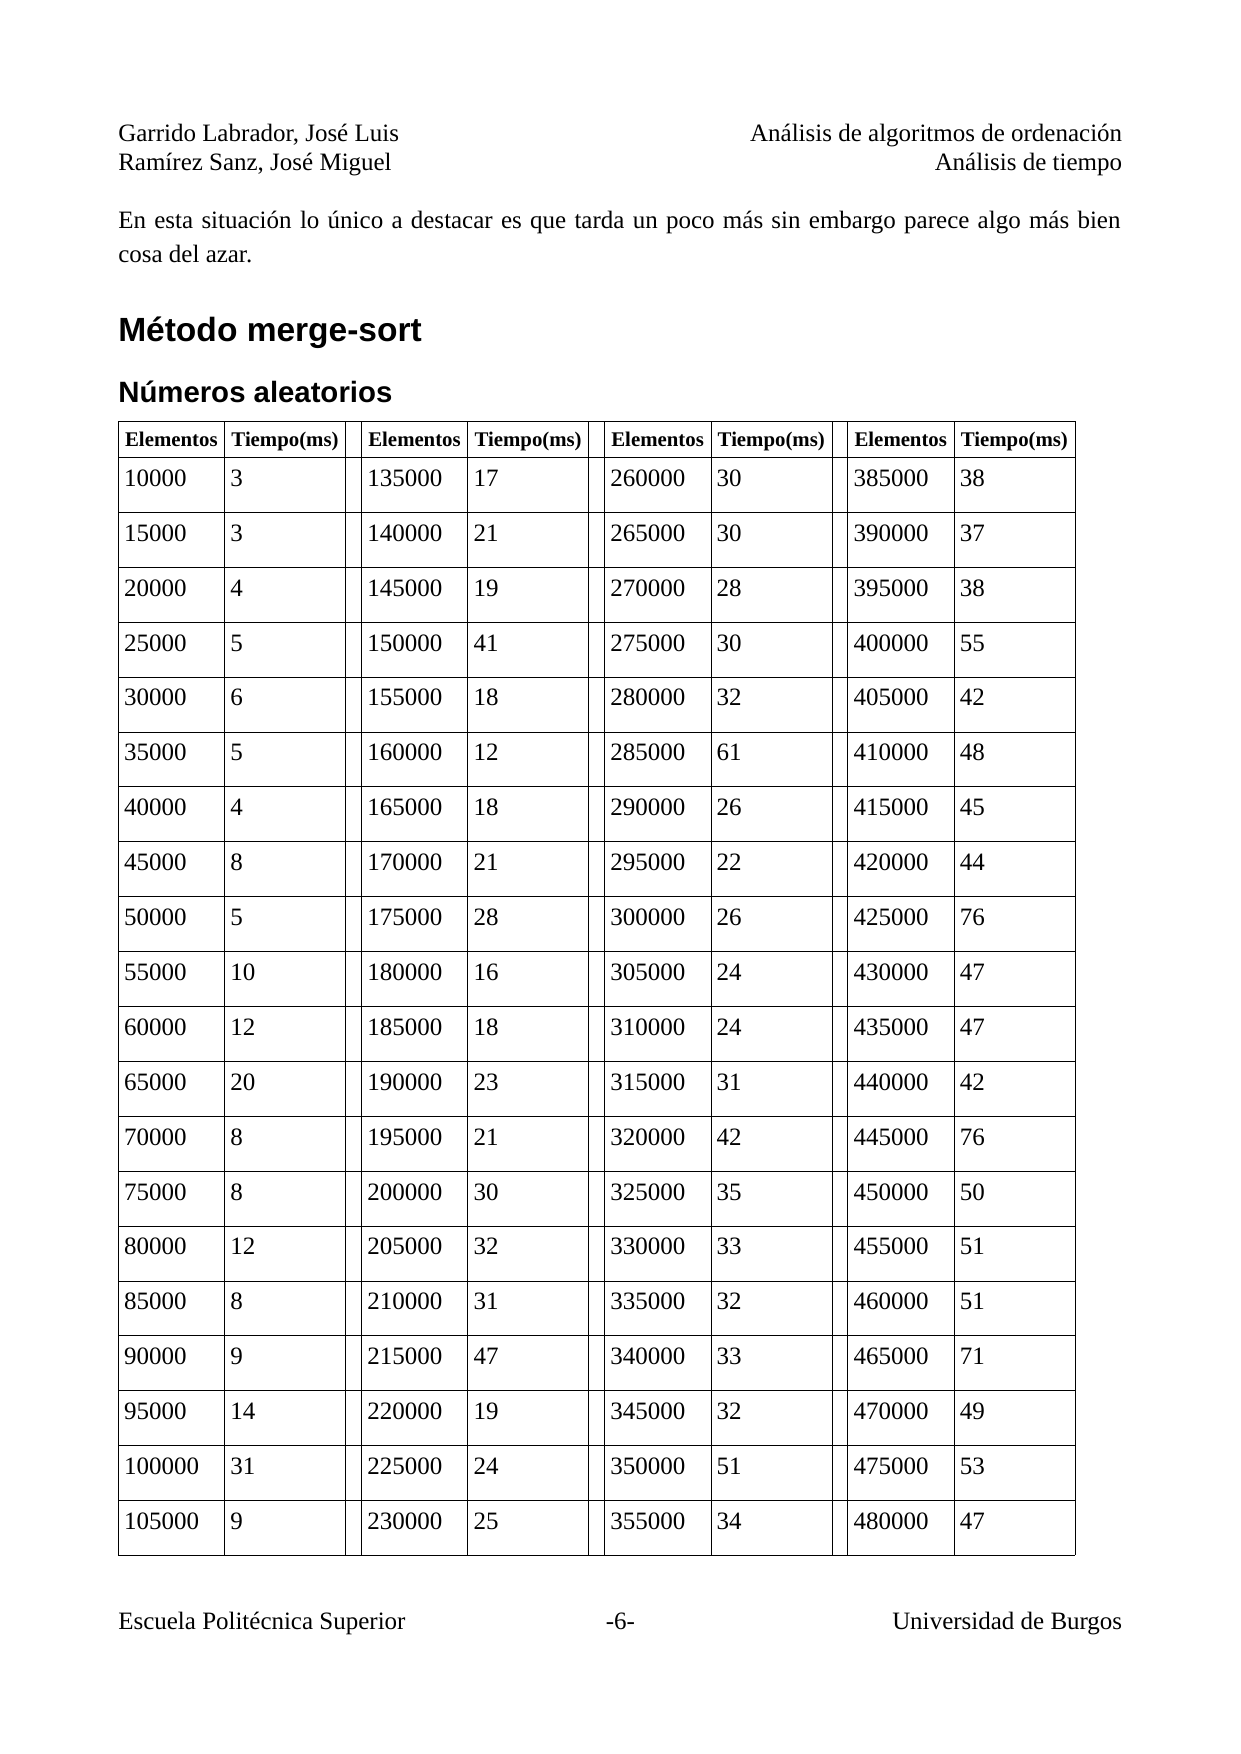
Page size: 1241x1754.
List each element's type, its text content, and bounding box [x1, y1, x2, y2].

table_cell 215000 [362, 1336, 467, 1390]
table_cell 425000 [848, 897, 954, 951]
table_cell [589, 458, 604, 512]
table_cell [346, 1227, 361, 1281]
table_cell 25 [468, 1501, 588, 1555]
table_cell [833, 513, 847, 567]
table_cell 85000 [119, 1282, 224, 1335]
table_cell [346, 513, 361, 567]
table_cell 26 [712, 787, 832, 841]
table_cell [589, 1501, 604, 1555]
table_cell [346, 1446, 361, 1500]
table_cell [346, 1391, 361, 1445]
table_cell 225000 [362, 1446, 467, 1500]
table_cell 385000 [848, 458, 954, 512]
text En esta situación lo único a destacar es que tarda un poco más sin embargo parece algo más bien cosa del azar. [118, 205, 1122, 268]
table_cell 16 [468, 952, 588, 1006]
table_cell 49 [955, 1391, 1075, 1445]
table_cell [589, 1007, 604, 1061]
table_cell [833, 1282, 847, 1335]
table_cell [589, 623, 604, 677]
table_cell 275000 [605, 623, 711, 677]
table_cell 20000 [119, 568, 224, 622]
table_cell [346, 1336, 361, 1390]
table_cell 37 [955, 513, 1075, 567]
table_cell 18 [468, 787, 588, 841]
table_cell [346, 1172, 361, 1226]
table_cell [833, 897, 847, 951]
table_cell [833, 458, 847, 512]
table_cell 200000 [362, 1172, 467, 1226]
table_cell 24 [712, 952, 832, 1006]
table_cell 25000 [119, 623, 224, 677]
table_cell 60000 [119, 1007, 224, 1061]
table_cell 4 [225, 787, 345, 841]
table_cell 30 [712, 513, 832, 567]
table_cell 42 [955, 1062, 1075, 1116]
table_cell 32 [712, 678, 832, 732]
table_cell 23 [468, 1062, 588, 1116]
table_cell 21 [468, 1117, 588, 1171]
table_cell 47 [955, 1501, 1075, 1555]
table_cell 30000 [119, 678, 224, 732]
table_cell 18 [468, 678, 588, 732]
table_cell 33 [712, 1227, 832, 1281]
table_cell [589, 568, 604, 622]
table_cell 70000 [119, 1117, 224, 1171]
table_cell 24 [712, 1007, 832, 1061]
table_cell 310000 [605, 1007, 711, 1061]
table_cell 350000 [605, 1446, 711, 1500]
table_cell 160000 [362, 733, 467, 786]
table_cell [833, 1227, 847, 1281]
table_cell [589, 1062, 604, 1116]
table_cell 10000 [119, 458, 224, 512]
table_cell 285000 [605, 733, 711, 786]
table_cell 10 [225, 952, 345, 1006]
table_cell 12 [225, 1227, 345, 1281]
table_header [589, 422, 604, 457]
table_cell 3 [225, 513, 345, 567]
table_cell 17 [468, 458, 588, 512]
table_cell 76 [955, 1117, 1075, 1171]
table_header [346, 422, 361, 457]
table_cell 22 [712, 842, 832, 896]
table_cell 135000 [362, 458, 467, 512]
table_header Tiempo(ms) [712, 422, 832, 457]
table_cell 42 [955, 678, 1075, 732]
table_cell 340000 [605, 1336, 711, 1390]
table_cell 180000 [362, 952, 467, 1006]
table_cell 8 [225, 1172, 345, 1226]
table_cell 47 [955, 952, 1075, 1006]
table_cell 30 [468, 1172, 588, 1226]
table_cell 51 [955, 1227, 1075, 1281]
table_cell [833, 787, 847, 841]
table_cell 80000 [119, 1227, 224, 1281]
table_cell 445000 [848, 1117, 954, 1171]
table_cell 50000 [119, 897, 224, 951]
table_cell [833, 1501, 847, 1555]
table_cell 5 [225, 733, 345, 786]
table_cell [346, 952, 361, 1006]
table_cell 65000 [119, 1062, 224, 1116]
table_cell 48 [955, 733, 1075, 786]
table_cell [833, 1007, 847, 1061]
table_cell 9 [225, 1501, 345, 1555]
table_header Tiempo(ms) [225, 422, 345, 457]
table_cell 210000 [362, 1282, 467, 1335]
table_cell [346, 458, 361, 512]
table_cell 150000 [362, 623, 467, 677]
table_header Elementos [119, 422, 224, 457]
table_cell [833, 623, 847, 677]
table_cell 24 [468, 1446, 588, 1500]
table_cell 20 [225, 1062, 345, 1116]
table_cell [589, 1117, 604, 1171]
table_cell 12 [468, 733, 588, 786]
table_cell 390000 [848, 513, 954, 567]
table_cell 170000 [362, 842, 467, 896]
table_cell [589, 787, 604, 841]
table_cell 47 [955, 1007, 1075, 1061]
table_cell 26 [712, 897, 832, 951]
table_cell 290000 [605, 787, 711, 841]
table_cell 355000 [605, 1501, 711, 1555]
table_cell 33 [712, 1336, 832, 1390]
table_cell 265000 [605, 513, 711, 567]
table_cell 410000 [848, 733, 954, 786]
table_cell 460000 [848, 1282, 954, 1335]
table_cell 260000 [605, 458, 711, 512]
table_cell 50 [955, 1172, 1075, 1226]
table_cell [833, 1117, 847, 1171]
table_cell 470000 [848, 1391, 954, 1445]
table_header Elementos [362, 422, 467, 457]
table_cell 205000 [362, 1227, 467, 1281]
table_cell [833, 1446, 847, 1500]
table_cell [589, 952, 604, 1006]
table_cell 175000 [362, 897, 467, 951]
table_cell 220000 [362, 1391, 467, 1445]
table_cell 6 [225, 678, 345, 732]
table_cell 320000 [605, 1117, 711, 1171]
table_cell 19 [468, 1391, 588, 1445]
table_cell [589, 1227, 604, 1281]
table_cell [833, 733, 847, 786]
table_cell [589, 897, 604, 951]
table_cell 21 [468, 842, 588, 896]
table_cell 28 [712, 568, 832, 622]
table_cell 3 [225, 458, 345, 512]
table_cell [346, 678, 361, 732]
table_cell 185000 [362, 1007, 467, 1061]
table_cell 270000 [605, 568, 711, 622]
table_cell 35000 [119, 733, 224, 786]
table_cell 38 [955, 458, 1075, 512]
table_cell 140000 [362, 513, 467, 567]
table_cell 315000 [605, 1062, 711, 1116]
table_cell 14 [225, 1391, 345, 1445]
table_cell 51 [712, 1446, 832, 1500]
table_cell [589, 733, 604, 786]
table_cell 8 [225, 1117, 345, 1171]
table_cell [589, 1172, 604, 1226]
table_cell 90000 [119, 1336, 224, 1390]
table_cell 325000 [605, 1172, 711, 1226]
table_cell 155000 [362, 678, 467, 732]
table_cell 15000 [119, 513, 224, 567]
table_cell 42 [712, 1117, 832, 1171]
table_cell 420000 [848, 842, 954, 896]
table_cell 31 [712, 1062, 832, 1116]
table_cell [589, 1446, 604, 1500]
table_cell 480000 [848, 1501, 954, 1555]
table_header [833, 422, 847, 457]
table_cell 55 [955, 623, 1075, 677]
table_cell 450000 [848, 1172, 954, 1226]
table_cell 305000 [605, 952, 711, 1006]
table_cell 61 [712, 733, 832, 786]
table_cell 44 [955, 842, 1075, 896]
table_cell 75000 [119, 1172, 224, 1226]
table_cell 405000 [848, 678, 954, 732]
table_cell 195000 [362, 1117, 467, 1171]
table_cell 55000 [119, 952, 224, 1006]
table_cell [346, 787, 361, 841]
table_cell 5 [225, 623, 345, 677]
table_cell 465000 [848, 1336, 954, 1390]
table_cell 455000 [848, 1227, 954, 1281]
table_cell 34 [712, 1501, 832, 1555]
table_cell [589, 513, 604, 567]
table_cell 45000 [119, 842, 224, 896]
table_cell 47 [468, 1336, 588, 1390]
table_cell [346, 623, 361, 677]
table_cell 9 [225, 1336, 345, 1390]
table_cell 440000 [848, 1062, 954, 1116]
table_cell [833, 842, 847, 896]
subtitle Números aleatorios [118, 375, 1122, 409]
table_cell 300000 [605, 897, 711, 951]
table_cell 475000 [848, 1446, 954, 1500]
table_cell 18 [468, 1007, 588, 1061]
table_cell 45 [955, 787, 1075, 841]
table_cell 28 [468, 897, 588, 951]
table_cell 145000 [362, 568, 467, 622]
table_cell [346, 842, 361, 896]
table_header Elementos [848, 422, 954, 457]
table_cell 32 [712, 1282, 832, 1335]
table_header Tiempo(ms) [468, 422, 588, 457]
table_cell [346, 568, 361, 622]
table_cell 12 [225, 1007, 345, 1061]
table_cell 190000 [362, 1062, 467, 1116]
table_cell [833, 952, 847, 1006]
table_cell 76 [955, 897, 1075, 951]
table_cell 100000 [119, 1446, 224, 1500]
table_cell 230000 [362, 1501, 467, 1555]
table_cell [833, 1336, 847, 1390]
table_cell [833, 1172, 847, 1226]
table_cell [346, 1501, 361, 1555]
table_cell 395000 [848, 568, 954, 622]
table_cell 415000 [848, 787, 954, 841]
table_cell [833, 1391, 847, 1445]
table_cell 8 [225, 1282, 345, 1335]
table_cell 35 [712, 1172, 832, 1226]
table_cell [346, 733, 361, 786]
table_cell 31 [468, 1282, 588, 1335]
table_cell 30 [712, 458, 832, 512]
table_cell [589, 1282, 604, 1335]
table_cell 295000 [605, 842, 711, 896]
table_cell 40000 [119, 787, 224, 841]
table_cell 21 [468, 513, 588, 567]
table_cell 31 [225, 1446, 345, 1500]
table_cell 51 [955, 1282, 1075, 1335]
table_cell 32 [468, 1227, 588, 1281]
table_cell [833, 1062, 847, 1116]
table_cell [589, 1336, 604, 1390]
table_cell 105000 [119, 1501, 224, 1555]
table_cell 41 [468, 623, 588, 677]
table_cell 435000 [848, 1007, 954, 1061]
table_cell [346, 1117, 361, 1171]
table_cell 53 [955, 1446, 1075, 1500]
table_cell 38 [955, 568, 1075, 622]
table_cell 165000 [362, 787, 467, 841]
table_cell 4 [225, 568, 345, 622]
table_cell 430000 [848, 952, 954, 1006]
table_cell 345000 [605, 1391, 711, 1445]
table_cell [589, 1391, 604, 1445]
table_cell 30 [712, 623, 832, 677]
table_cell [833, 678, 847, 732]
table_cell [346, 1282, 361, 1335]
table_cell 5 [225, 897, 345, 951]
subtitle Método merge-sort [118, 309, 1122, 348]
table_cell 400000 [848, 623, 954, 677]
table_cell 19 [468, 568, 588, 622]
table_cell 32 [712, 1391, 832, 1445]
table_cell [346, 1007, 361, 1061]
table_cell 8 [225, 842, 345, 896]
table_cell 330000 [605, 1227, 711, 1281]
table_header Elementos [605, 422, 711, 457]
table_cell 335000 [605, 1282, 711, 1335]
table_cell 71 [955, 1336, 1075, 1390]
table_header Tiempo(ms) [955, 422, 1075, 457]
table_cell [346, 1062, 361, 1116]
table_cell 280000 [605, 678, 711, 732]
table_cell 95000 [119, 1391, 224, 1445]
table_cell [833, 568, 847, 622]
table_cell [346, 897, 361, 951]
table_cell [589, 842, 604, 896]
table_cell [589, 678, 604, 732]
